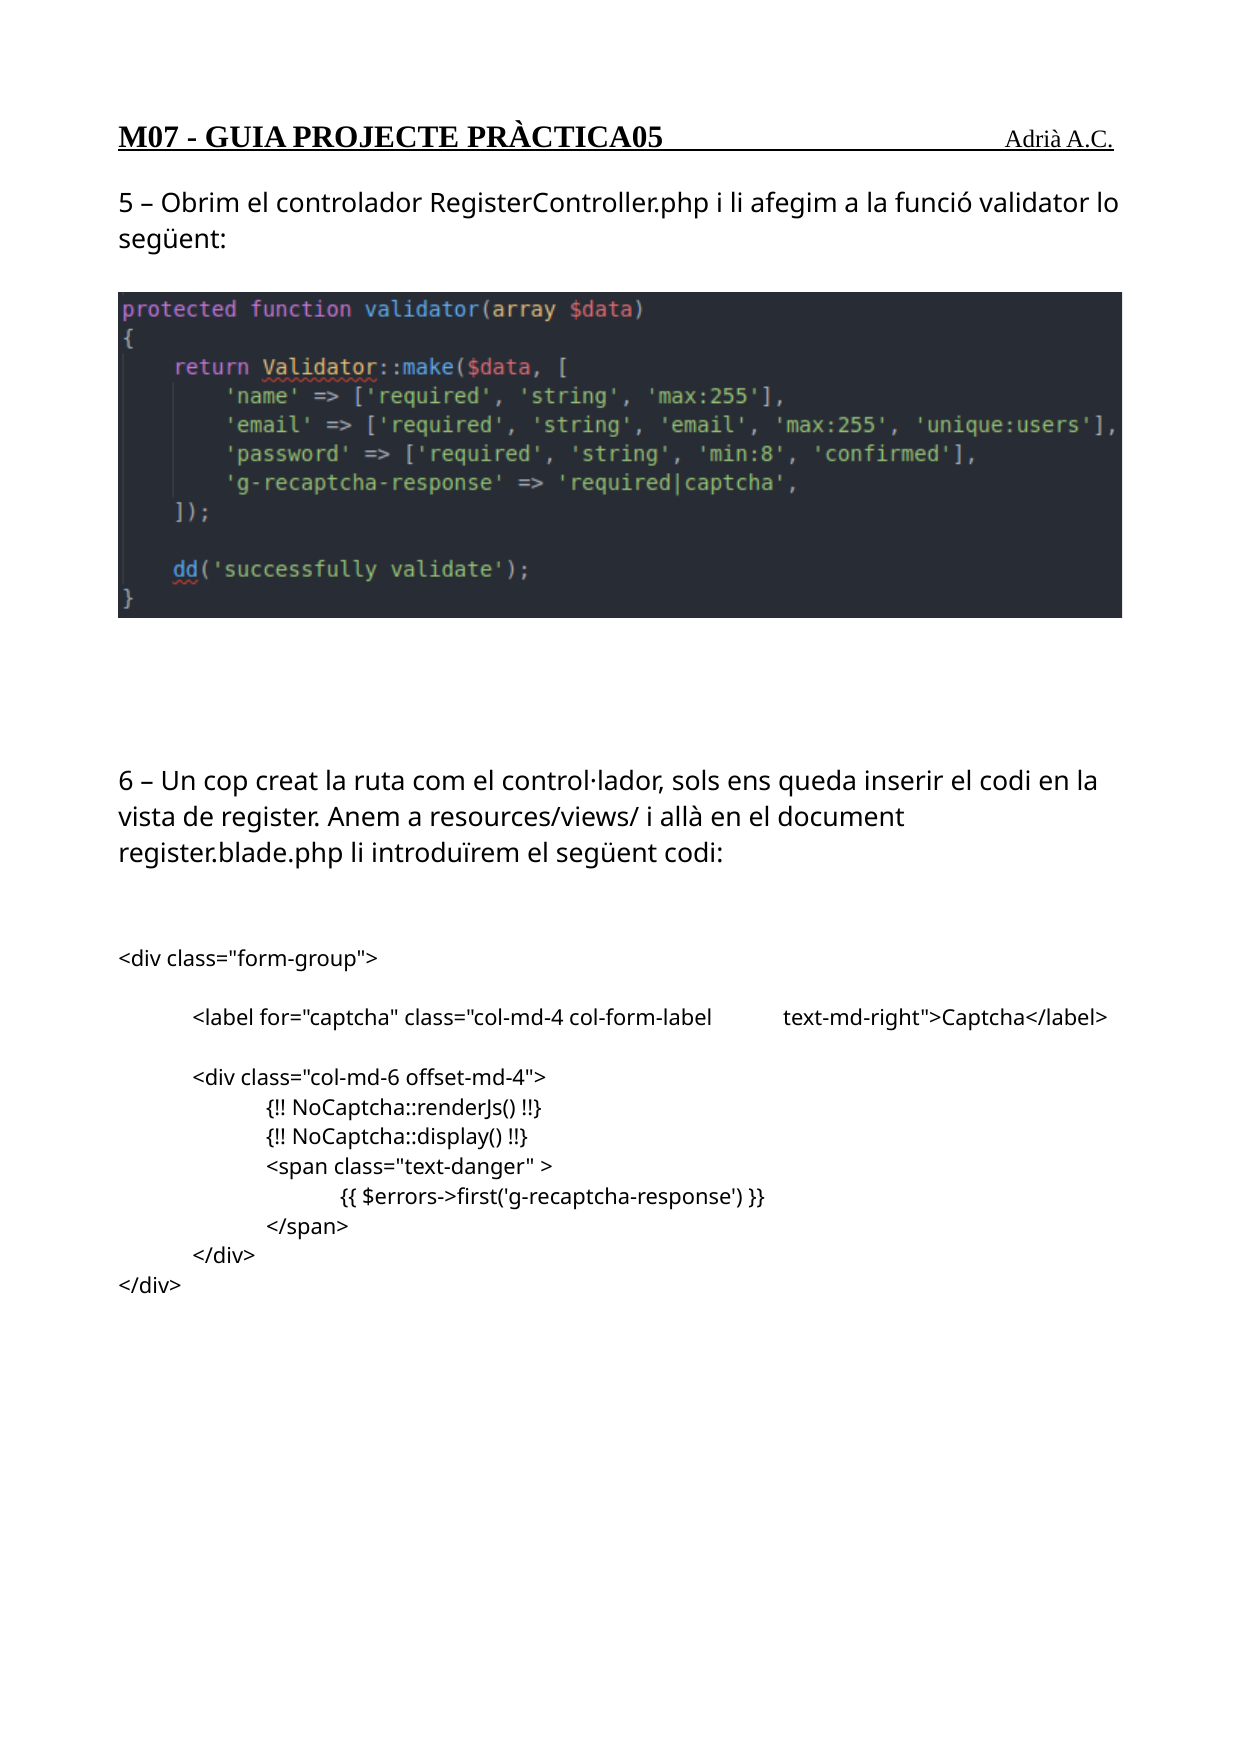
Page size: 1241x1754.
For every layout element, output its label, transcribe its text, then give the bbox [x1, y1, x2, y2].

picture [118, 292, 1123, 618]
text <label for="captcha" class="col-md-4 col-form-label text-md-right">Captcha</label> [118, 1002, 1122, 1032]
text <span class="text-danger" > [118, 1151, 1122, 1181]
text {!! NoCaptcha::display() !!} [118, 1121, 1122, 1151]
text 5 – Obrim el controlador RegisterController.php i li afegim a la funció validator lo següent: [118, 183, 1122, 256]
text 6 – Un cop creat la ruta com el control·lador, sols ens queda inserir el codi en la vista de register. Anem a resources/views/ i allà en el document register.blade.php li introduïrem el següent codi: [118, 762, 1122, 871]
text {{ $errors->first('g-recaptcha-response') }} [118, 1181, 1122, 1211]
text <div class="col-md-6 offset-md-4"> [118, 1062, 1122, 1092]
text {!! NoCaptcha::renderJs() !!} [118, 1092, 1122, 1121]
text </div> [118, 1241, 1122, 1270]
text <div class="form-group"> [118, 943, 1122, 973]
text </div> [118, 1270, 1122, 1300]
text </span> [118, 1211, 1122, 1241]
